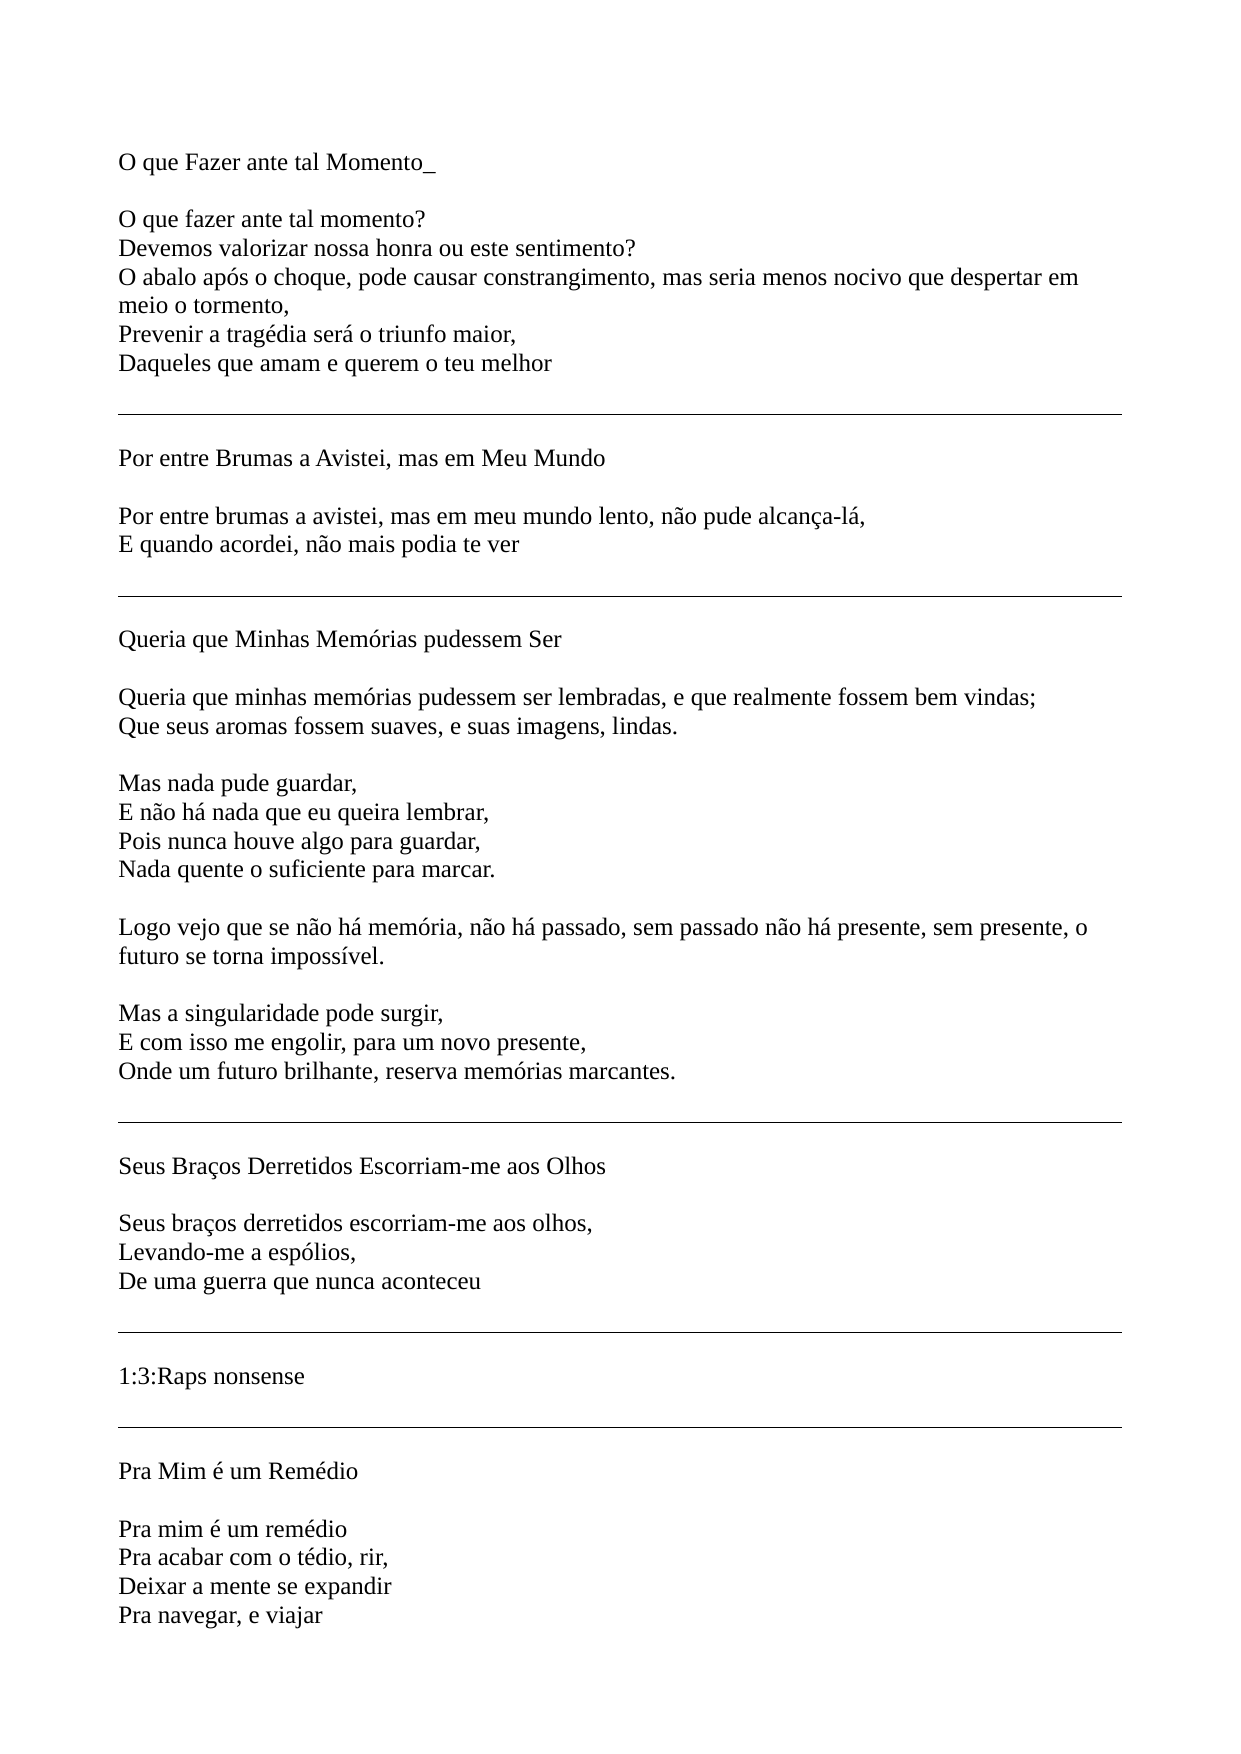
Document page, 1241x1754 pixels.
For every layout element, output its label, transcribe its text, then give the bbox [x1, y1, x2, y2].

text Nada quente o suficiente para marcar. [118, 854, 1122, 883]
text Pra mim é um remédio [118, 1514, 1122, 1542]
text E com isso me engolir, para um novo presente, [118, 1027, 1122, 1056]
text Pra acabar com o tédio, rir, [118, 1542, 1122, 1571]
text Daqueles que amam e querem o teu melhor [118, 348, 1122, 377]
text Por entre Brumas a Avistei, mas em Meu Mundo [118, 443, 1122, 472]
text Seus Braços Derretidos Escorriam-me aos Olhos [118, 1151, 1122, 1180]
text Por entre brumas a avistei, mas em meu mundo lento, não pude alcança-lá, [118, 501, 1122, 529]
text E não há nada que eu queira lembrar, [118, 797, 1122, 826]
text Pois nunca houve algo para guardar, [118, 826, 1122, 854]
text Onde um futuro brilhante, reserva memórias marcantes. [118, 1056, 1122, 1084]
text O que Fazer ante tal Momento_ [118, 147, 1122, 176]
text Devemos valorizar nossa honra ou este sentimento? [118, 233, 1122, 262]
text Queria que Minhas Memórias pudessem Ser [118, 624, 1122, 653]
text Logo vejo que se não há memória, não há passado, sem passado não há presente, sem presente, o futuro se torna impossível. [118, 912, 1122, 969]
text 1:3:Raps nonsense [118, 1361, 1122, 1390]
text O que fazer ante tal momento? [118, 204, 1122, 233]
text Deixar a mente se expandir [118, 1571, 1122, 1600]
text E quando acordei, não mais podia te ver [118, 529, 1122, 558]
text O abalo após o choque, pode causar constrangimento, mas seria menos nocivo que despertar em meio o tormento, [118, 262, 1122, 319]
text Prevenir a tragédia será o triunfo maior, [118, 319, 1122, 348]
text Que seus aromas fossem suaves, e suas imagens, lindas. [118, 711, 1122, 739]
text Pra navegar, e viajar [118, 1600, 1122, 1629]
text De uma guerra que nunca aconteceu [118, 1266, 1122, 1295]
text Mas a singularidade pode surgir, [118, 998, 1122, 1027]
text Mas nada pude guardar, [118, 768, 1122, 797]
text Pra Mim é um Remédio [118, 1456, 1122, 1485]
text Queria que minhas memórias pudessem ser lembradas, e que realmente fossem bem vindas; [118, 682, 1122, 711]
text Seus braços derretidos escorriam-me aos olhos, [118, 1208, 1122, 1237]
text Levando-me a espólios, [118, 1237, 1122, 1266]
